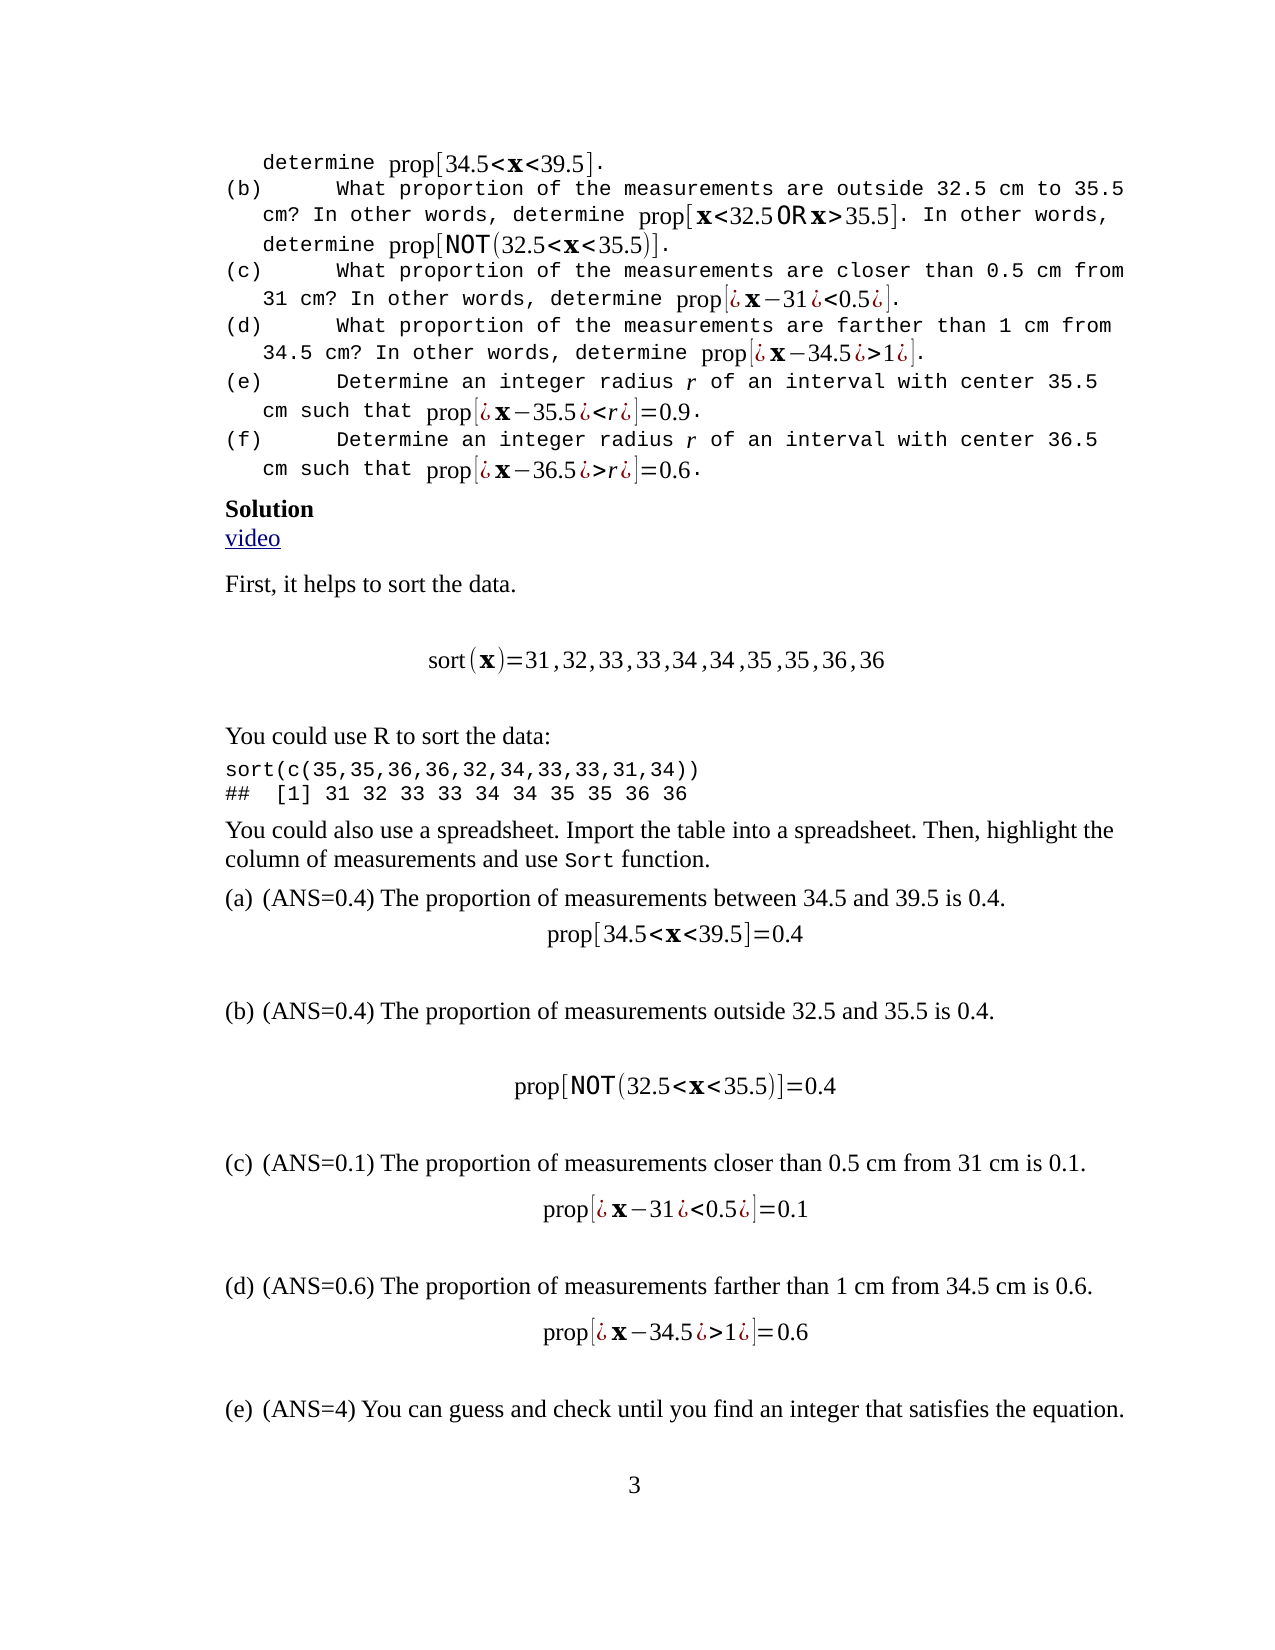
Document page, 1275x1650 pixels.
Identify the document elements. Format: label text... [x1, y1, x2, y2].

list sort(c(35,35,36,36,32,34,33,33,31,34)) [187, 759, 1125, 783]
list (ANS=0.1) The proportion of measurements closer than 0.5 cm from 31 cm is 0.1. [225, 1148, 1125, 1176]
list You could use R to sort the data: [187, 721, 1125, 750]
list (ANS=0.4) The proportion of measurements between 34.5 and 39.5 is 0.4. [225, 883, 1125, 911]
list Determine an integer radius of an interval with center 36.5 cm such that . [225, 427, 1125, 485]
list (ANS=0.4) The proportion of measurements outside 32.5 and 35.5 is 0.4. [225, 996, 1125, 1024]
list Solution video [187, 494, 1125, 552]
list Determine an integer radius of an interval with center 35.5 cm such that . [225, 369, 1125, 427]
list You could also use a spreadsheet. Import the table into a spreadsheet. Then, highlight the column of measurements and use Sort function. [187, 815, 1125, 874]
list ## [1] 31 32 33 33 34 34 35 35 36 36 [187, 783, 1125, 806]
list What proportion of the measurements are outside 32.5 cm to 35.5 cm? In other words, determine . In other words, determine . [225, 178, 1125, 261]
list What proportion of the measurements are farther than 1 cm from 34.5 cm? In other words, determine . [225, 315, 1125, 369]
list What proportion of the measurements are inside 34.5 cm to 39.5 cm? In other words, determine . In other words, determine . [225, 150, 1125, 178]
list What proportion of the measurements are closer than 0.5 cm from 31 cm? In other words, determine . [225, 261, 1125, 315]
list (ANS=0.6) The proportion of measurements farther than 1 cm from 34.5 cm is 0.6. [225, 1271, 1125, 1299]
list (ANS=4) You can guess and check until you find an integer that satisfies the equation. [225, 1394, 1125, 1422]
list First, it helps to sort the data. [187, 569, 1125, 598]
